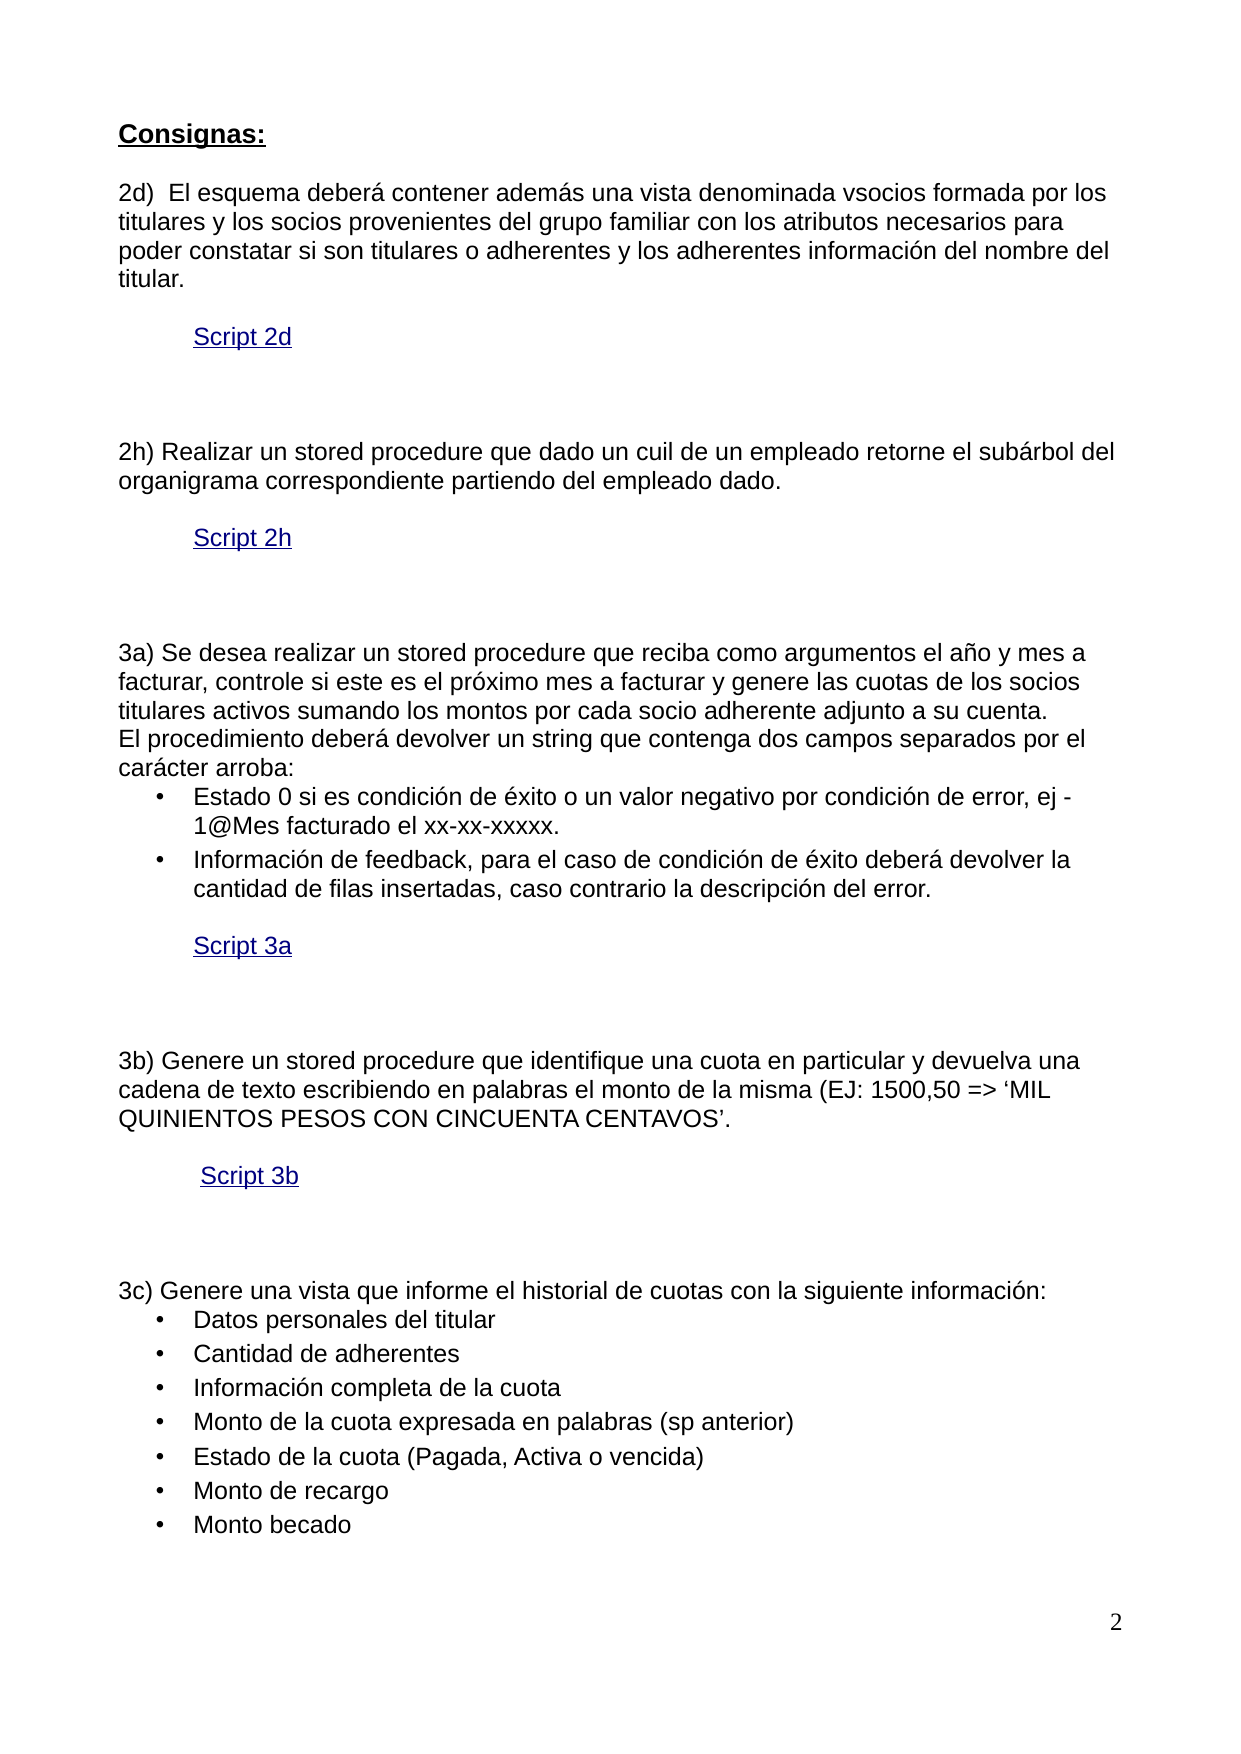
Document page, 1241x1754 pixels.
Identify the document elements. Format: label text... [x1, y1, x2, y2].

list Estado de la cuota (Pagada, Activa o vencida) [156, 1442, 1122, 1470]
list Información completa de la cuota [156, 1373, 1122, 1402]
list Estado 0 si es condición de éxito o un valor negativo por condición de error, ej -1@Mes facturado el xx-xx-xxxxx. [156, 782, 1122, 839]
text El procedimiento deberá devolver un string que contenga dos campos separados por el carácter arroba: [118, 724, 1122, 782]
text Script 2h [118, 523, 1122, 552]
list Datos personales del titular [156, 1305, 1122, 1334]
text 3b) Genere un stored procedure que identifique una cuota en particular y devuelva una cadena de texto escribiendo en palabras el monto de la misma (EJ: 1500,50 => ‘MIL QUINIENTOS PESOS CON CINCUENTA CENTAVOS’. [118, 1046, 1122, 1132]
text Script 3a [118, 931, 1122, 960]
text 3a) Se desea realizar un stored procedure que reciba como argumentos el año y mes a facturar, controle si este es el próximo mes a facturar y genere las cuotas de los socios titulares activos sumando los montos por cada socio adherente adjunto a su cuenta. [118, 638, 1122, 724]
list Monto de la cuota expresada en palabras (sp anterior) [156, 1407, 1122, 1436]
text Script 3b [118, 1161, 1122, 1190]
text 2h) Realizar un stored procedure que dado un cuil de un empleado retorne el subárbol del organigrama correspondiente partiendo del empleado dado. [118, 437, 1122, 494]
text Consignas: [118, 118, 1122, 149]
list Monto becado [156, 1510, 1122, 1539]
list Información de feedback, para el caso de condición de éxito deberá devolver la cantidad de filas insertadas, caso contrario la descripción del error. [156, 845, 1122, 902]
text 3c) Genere una vista que informe el historial de cuotas con la siguiente información: [118, 1276, 1122, 1305]
text Script 2d [118, 322, 1122, 351]
list Cantidad de adherentes [156, 1339, 1122, 1368]
text 2d) El esquema deberá contener además una vista denominada vsocios formada por los titulares y los socios provenientes del grupo familiar con los atributos necesarios para poder constatar si son titulares o adherentes y los adherentes información del nombre del titular. [118, 178, 1122, 293]
list Monto de recargo [156, 1476, 1122, 1504]
